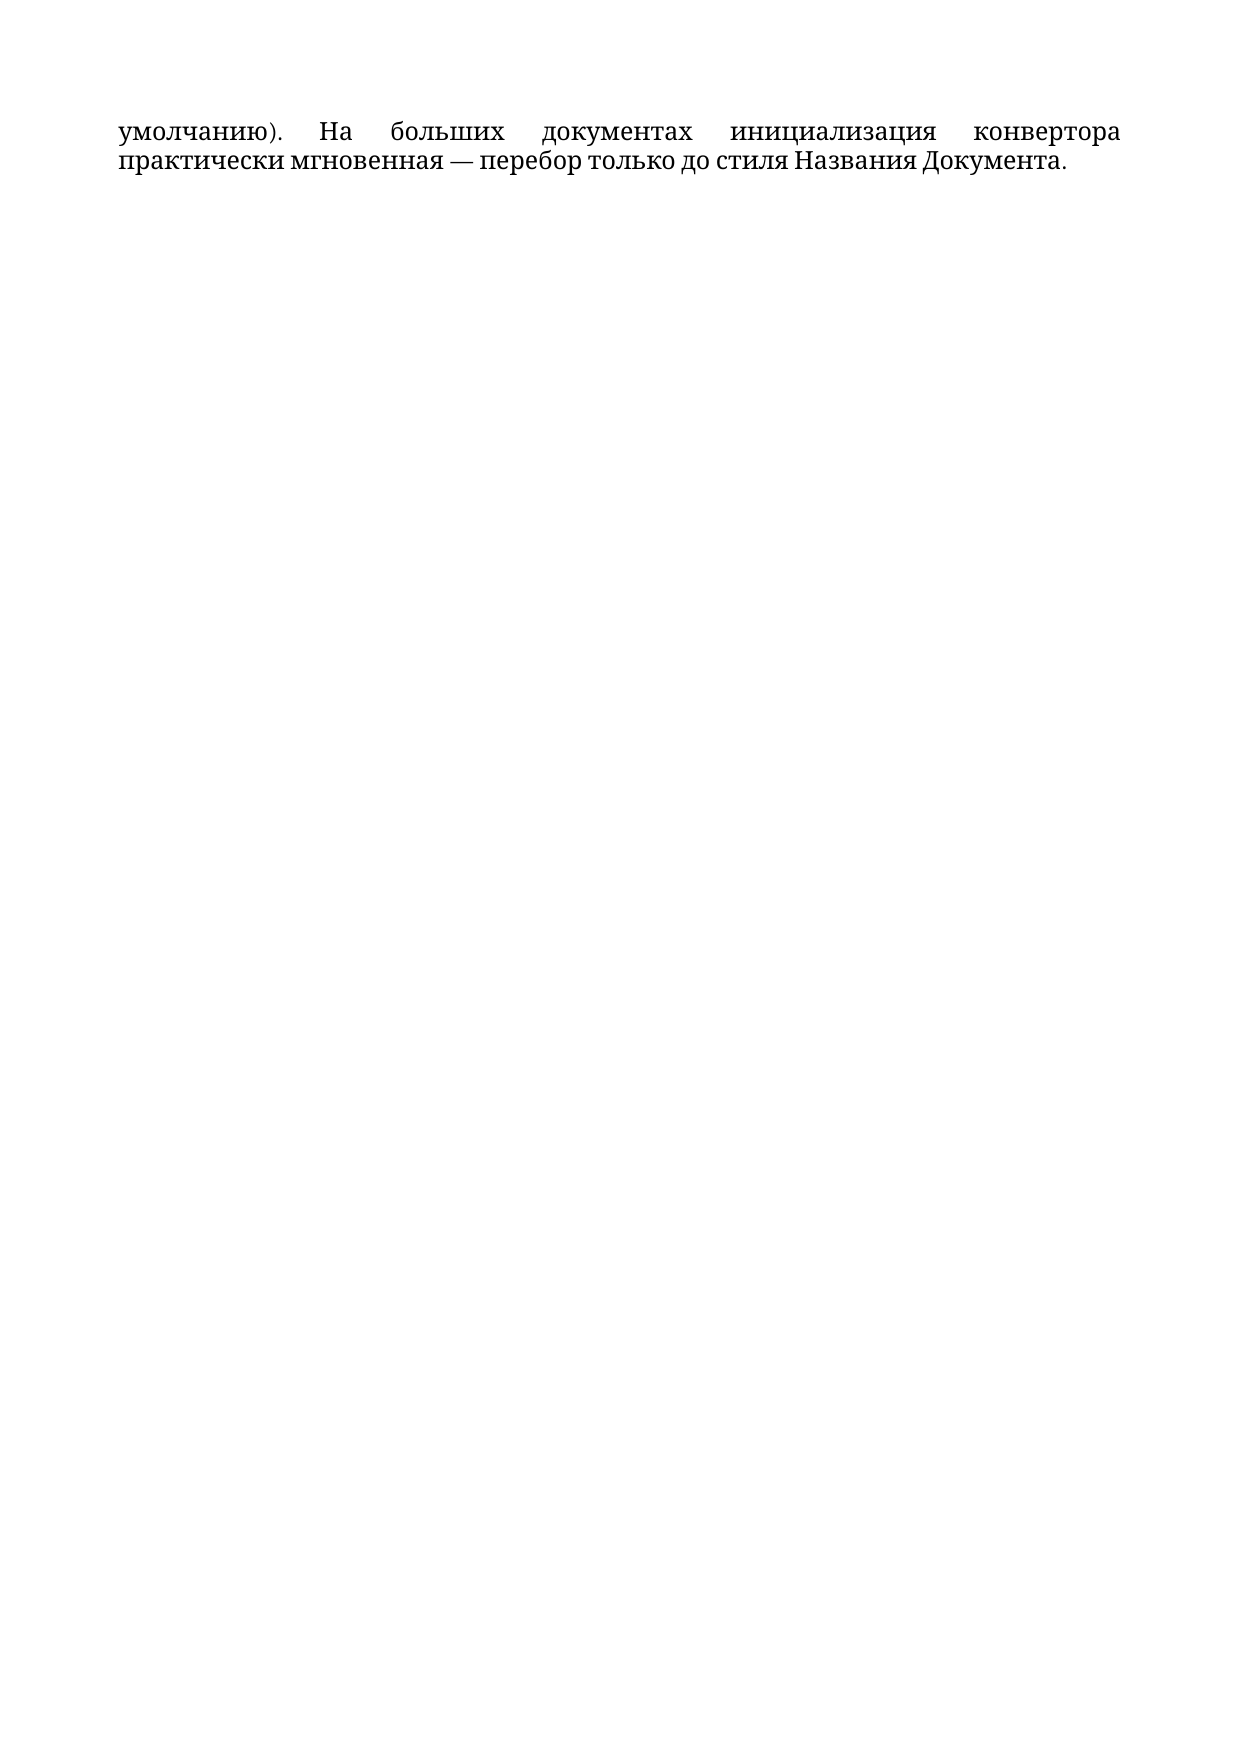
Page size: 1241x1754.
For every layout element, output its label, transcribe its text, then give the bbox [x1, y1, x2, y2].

text умолчанию). На больших документах инициализация конвертора практически мгновенная — перебор только до стиля Названия Документа. [118, 118, 1122, 176]
